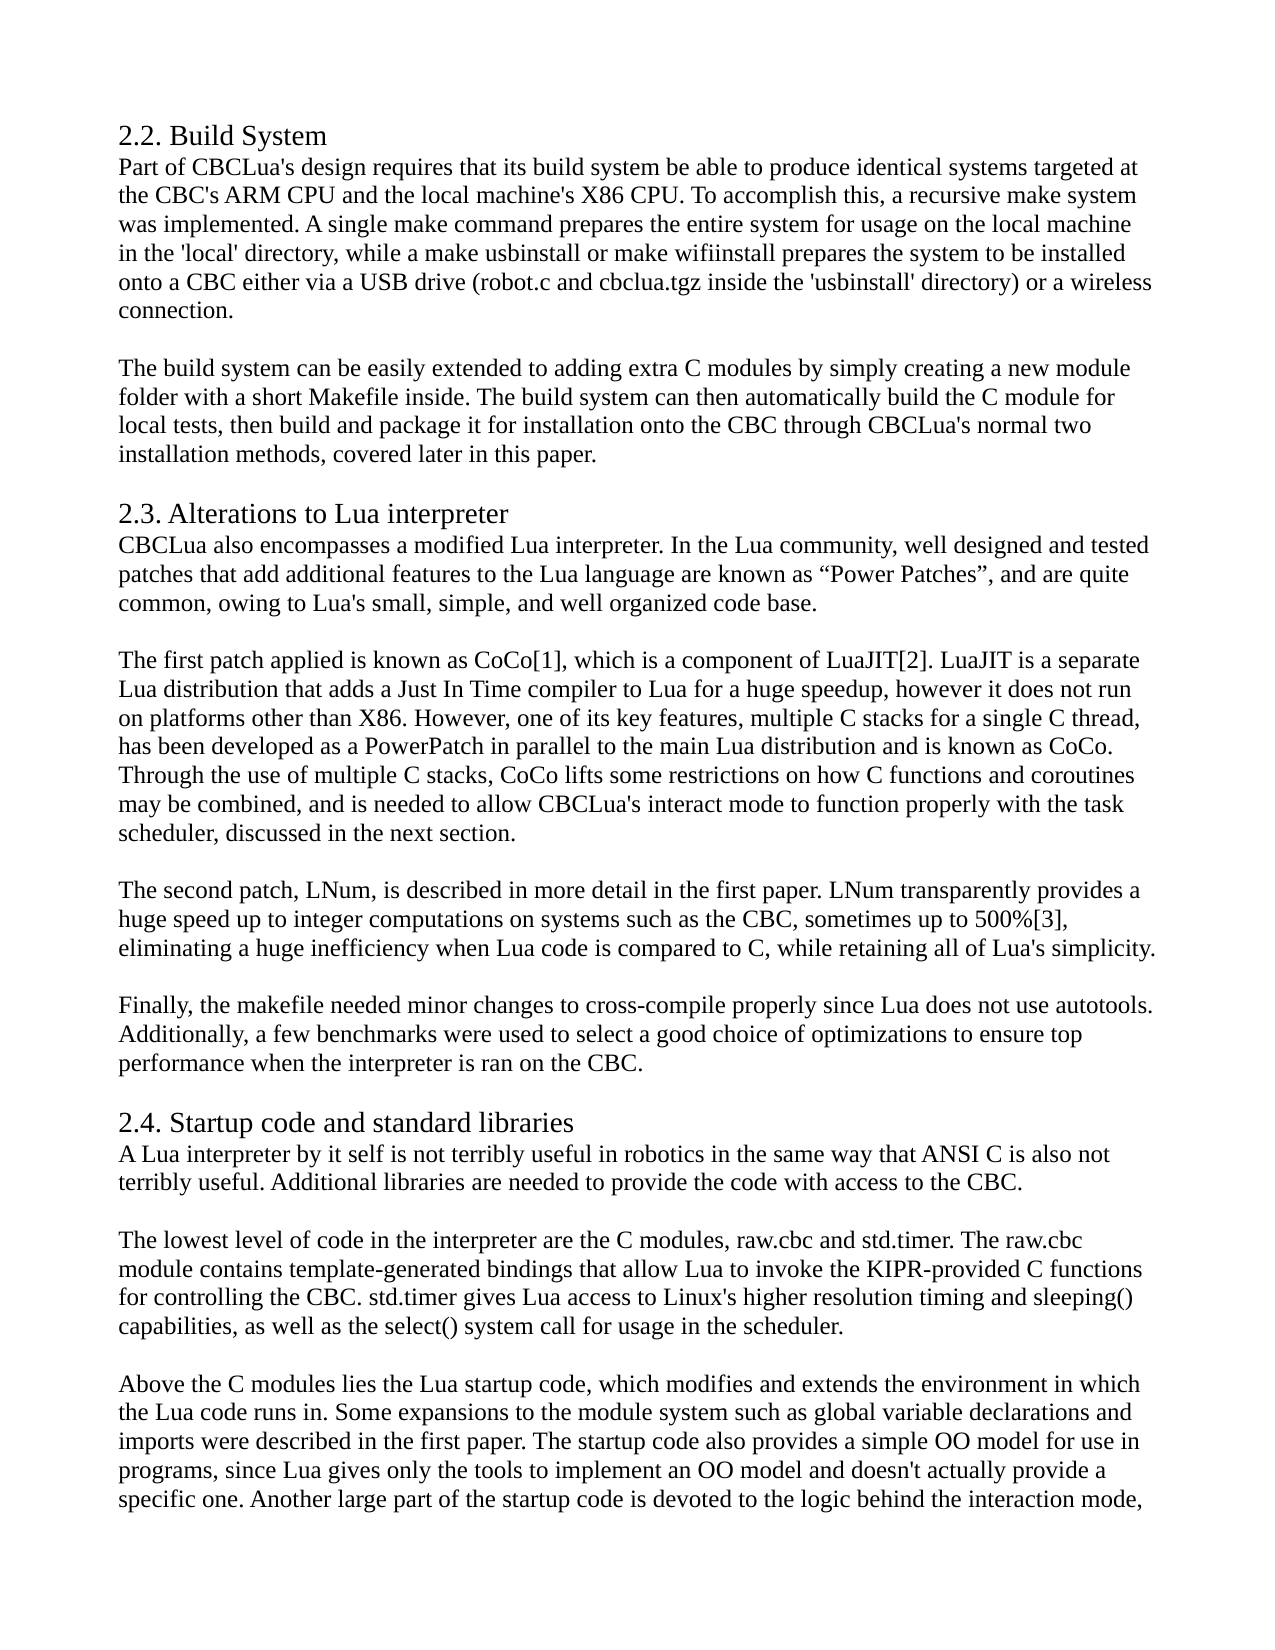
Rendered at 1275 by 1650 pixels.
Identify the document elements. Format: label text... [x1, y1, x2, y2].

text CBCLua also encompasses a modified Lua interpreter. In the Lua community, well designed and tested patches that add additional features to the Lua language are known as “Power Patches”, and are quite common, owing to Lua's small, simple, and well organized code base. [118, 530, 1157, 616]
text 2.2. Build System [118, 118, 1157, 152]
text 2.3. Alterations to Lua interpreter [118, 497, 1157, 530]
text The lowest level of code in the interpreter are the C modules, raw.cbc and std.timer. The raw.cbc module contains template-generated bindings that allow Lua to invoke the KIPR-provided C functions for controlling the CBC. std.timer gives Lua access to Linux's higher resolution timing and sleeping() capabilities, as well as the select() system call for usage in the scheduler. [118, 1225, 1157, 1340]
text 2.4. Startup code and standard libraries [118, 1105, 1157, 1139]
text The first patch applied is known as CoCo[1], which is a component of LuaJIT[2]. LuaJIT is a separate Lua distribution that adds a Just In Time compiler to Lua for a huge speedup, however it does not run on platforms other than X86. However, one of its key features, multiple C stacks for a single C thread, has been developed as a PowerPatch in parallel to the main Lua distribution and is known as CoCo. Through the use of multiple C stacks, CoCo lifts some restrictions on how C functions and coroutines may be combined, and is needed to allow CBCLua's interact mode to function properly with the task scheduler, discussed in the next section. [118, 645, 1157, 846]
text Above the C modules lies the Lua startup code, which modifies and extends the environment in which the Lua code runs in. Some expansions to the module system such as global variable declarations and imports were described in the first paper. The startup code also provides a simple OO model for use in programs, since Lua gives only the tools to implement an OO model and doesn't actually provide a specific one. Another large part of the startup code is devoted to the logic behind the interaction mode, [118, 1369, 1157, 1512]
text The second patch, LNum, is described in more detail in the first paper. LNum transparently provides a huge speed up to integer computations on systems such as the CBC, sometimes up to 500%[3], eliminating a huge inefficiency when Lua code is compared to C, while retaining all of Lua's simplicity. [118, 875, 1157, 961]
text Part of CBCLua's design requires that its build system be able to produce identical systems targeted at the CBC's ARM CPU and the local machine's X86 CPU. To accomplish this, a recursive make system was implemented. A single make command prepares the entire system for usage on the local machine in the 'local' directory, while a make usbinstall or make wifiinstall prepares the system to be installed onto a CBC either via a USB drive (robot.c and cbclua.tgz inside the 'usbinstall' directory) or a wireless connection. [118, 152, 1157, 324]
text The build system can be easily extended to adding extra C modules by simply creating a new module folder with a short Makefile inside. The build system can then automatically build the C module for local tests, then build and package it for installation onto the CBC through CBCLua's normal two installation methods, covered later in this paper. [118, 353, 1157, 468]
text Finally, the makefile needed minor changes to cross-compile properly since Lua does not use autotools. Additionally, a few benchmarks were used to select a good choice of optimizations to ensure top performance when the interpreter is ran on the CBC. [118, 990, 1157, 1076]
text A Lua interpreter by it self is not terribly useful in robotics in the same way that ANSI C is also not terribly useful. Additional libraries are needed to provide the code with access to the CBC. [118, 1139, 1157, 1196]
